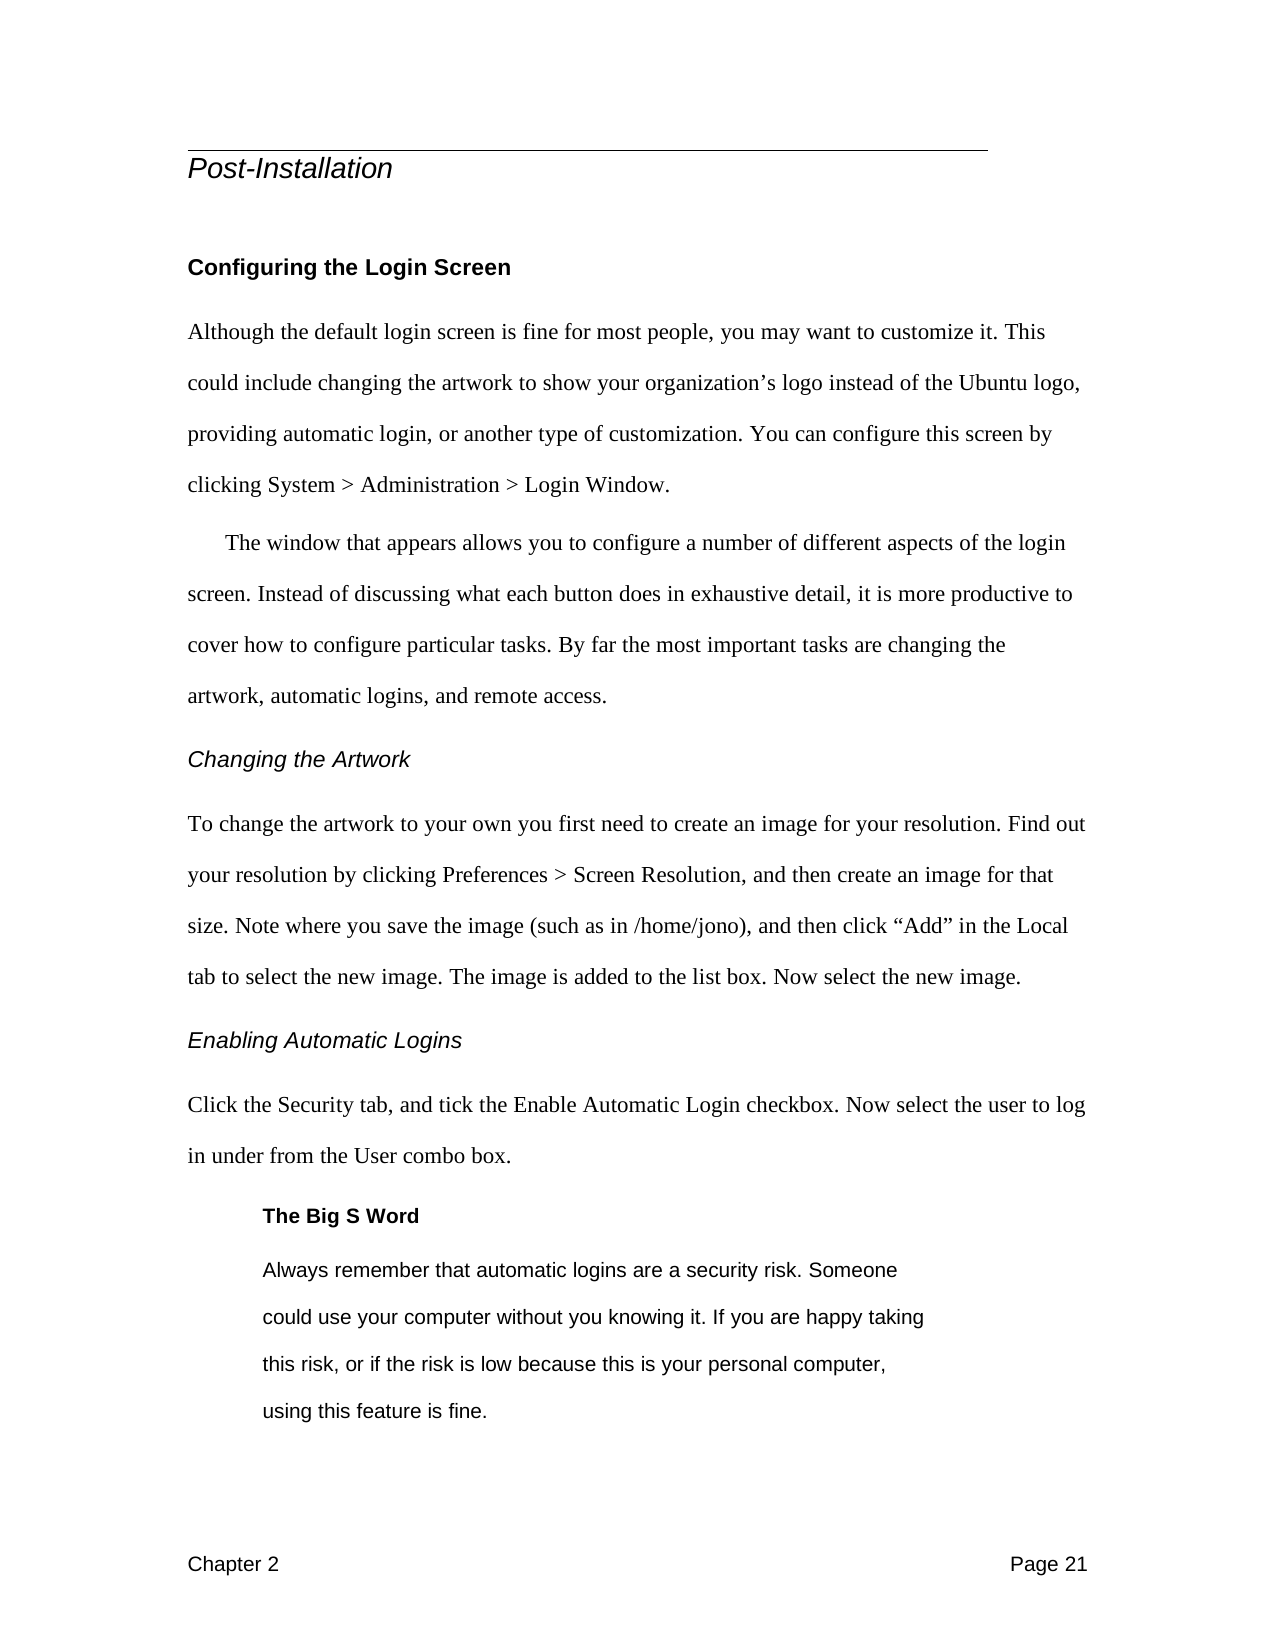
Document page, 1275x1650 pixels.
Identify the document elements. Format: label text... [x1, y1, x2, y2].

text Post-Installation [187, 151, 988, 185]
text The Big S Word [262, 1205, 937, 1228]
text Enabling Automatic Logins [187, 1028, 1087, 1054]
text To change the artwork to your own you first need to create an image for your resolution. Find out your resolution by clicking Preferences > Screen Resolution, and then create an image for that size. Note where you save the image (such as in /home/jono), and then click “Add” in the Local tab to select the new image. The image is added to the list box. Now select the new image. [187, 811, 1087, 989]
text Although the default login screen is fine for most people, you may want to customize it. This could include changing the artwork to show your organization’s logo instead of the Ubuntu logo, providing automatic login, or another type of customization. You can configure this screen by clicking System > Administration > Login Window. [187, 319, 1087, 498]
text Configuring the Login Screen [187, 255, 1087, 281]
text Changing the Artwork [187, 746, 1087, 772]
text The window that appears allows you to configure a number of different aspects of the login screen. Instead of discussing what each button does in exhaustive detail, it is more productive to cover how to configure particular tasks. By far the most important tasks are changing the artwork, automatic logins, and remote access. [187, 530, 1087, 708]
text Always remember that automatic logins are a security risk. Someone could use your computer without you knowing it. If you are happy taking this risk, or if the risk is low because this is your personal computer, using this feature is fine. [262, 1258, 937, 1423]
text Click the Security tab, and tick the Enable Automatic Login checkbox. Now select the user to log in under from the User combo box. [187, 1092, 1087, 1169]
